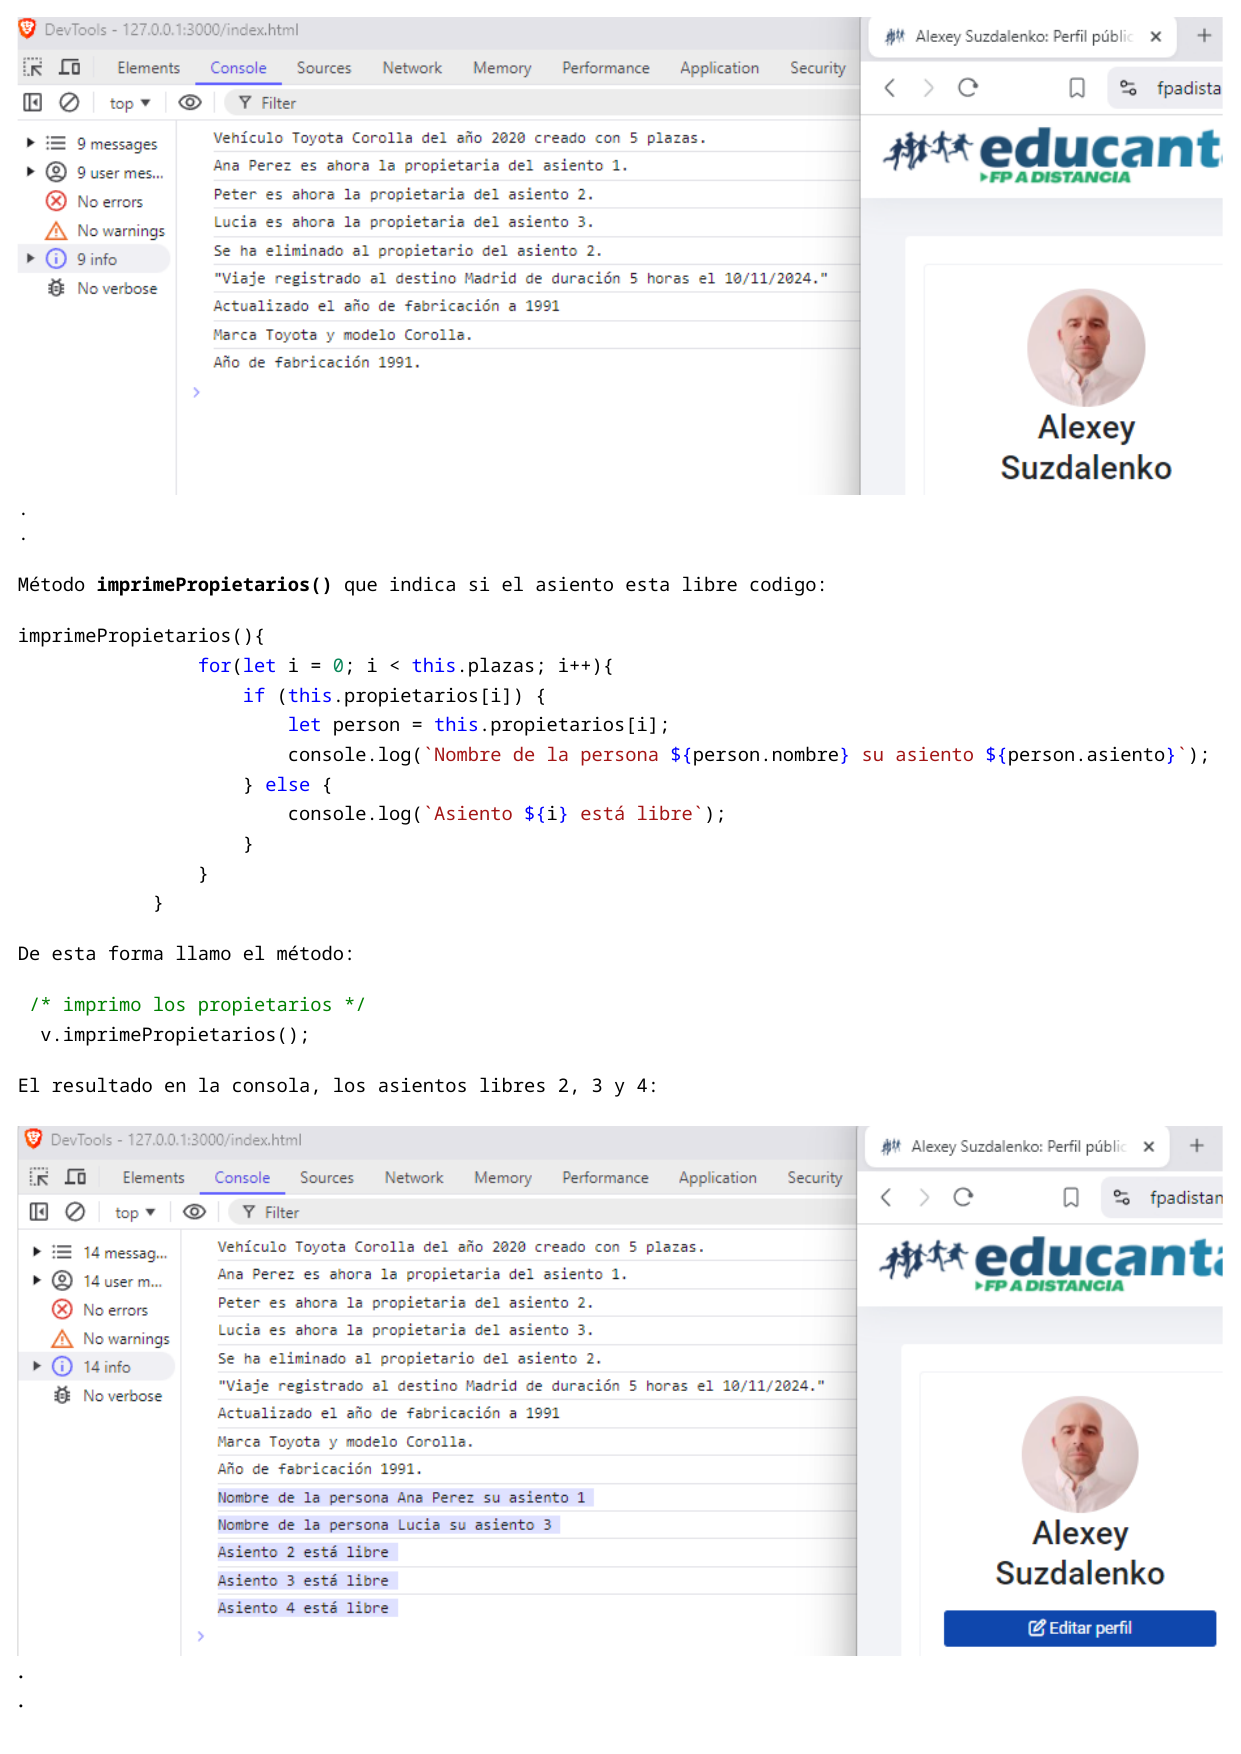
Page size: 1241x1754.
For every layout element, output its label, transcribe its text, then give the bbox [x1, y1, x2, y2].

text if (this.propietarios[i]) { [18, 678, 1222, 707]
text imprimePropietarios(){ [18, 622, 1222, 648]
picture [17, 17, 1223, 495]
text } [18, 886, 1222, 915]
text . [18, 1656, 1222, 1684]
text console.log(`Asiento ${i} está libre`); [18, 796, 1222, 826]
text . [18, 495, 1222, 520]
text } [18, 826, 1222, 856]
text . [18, 520, 1222, 546]
text El resultado en la consola, los asientos libres 2, 3 y 4: [18, 1072, 1222, 1098]
text } else { [18, 767, 1222, 796]
text /* imprimo los propietarios */ [18, 992, 1222, 1017]
picture [17, 1126, 1223, 1656]
text Método imprimePropietarios() que indica si el asiento esta libre codigo: [18, 571, 1222, 597]
text let person = this.propietarios[i]; [18, 707, 1222, 737]
text De esta forma llamo el método: [18, 941, 1222, 966]
text for(let i = 0; i < this.plazas; i++){ [18, 648, 1222, 678]
text } [18, 856, 1222, 886]
text . [18, 1684, 1222, 1713]
text v.imprimePropietarios(); [18, 1017, 1222, 1047]
text console.log(`Nombre de la persona ${person.nombre} su asiento ${person.asiento}`); [18, 737, 1222, 767]
